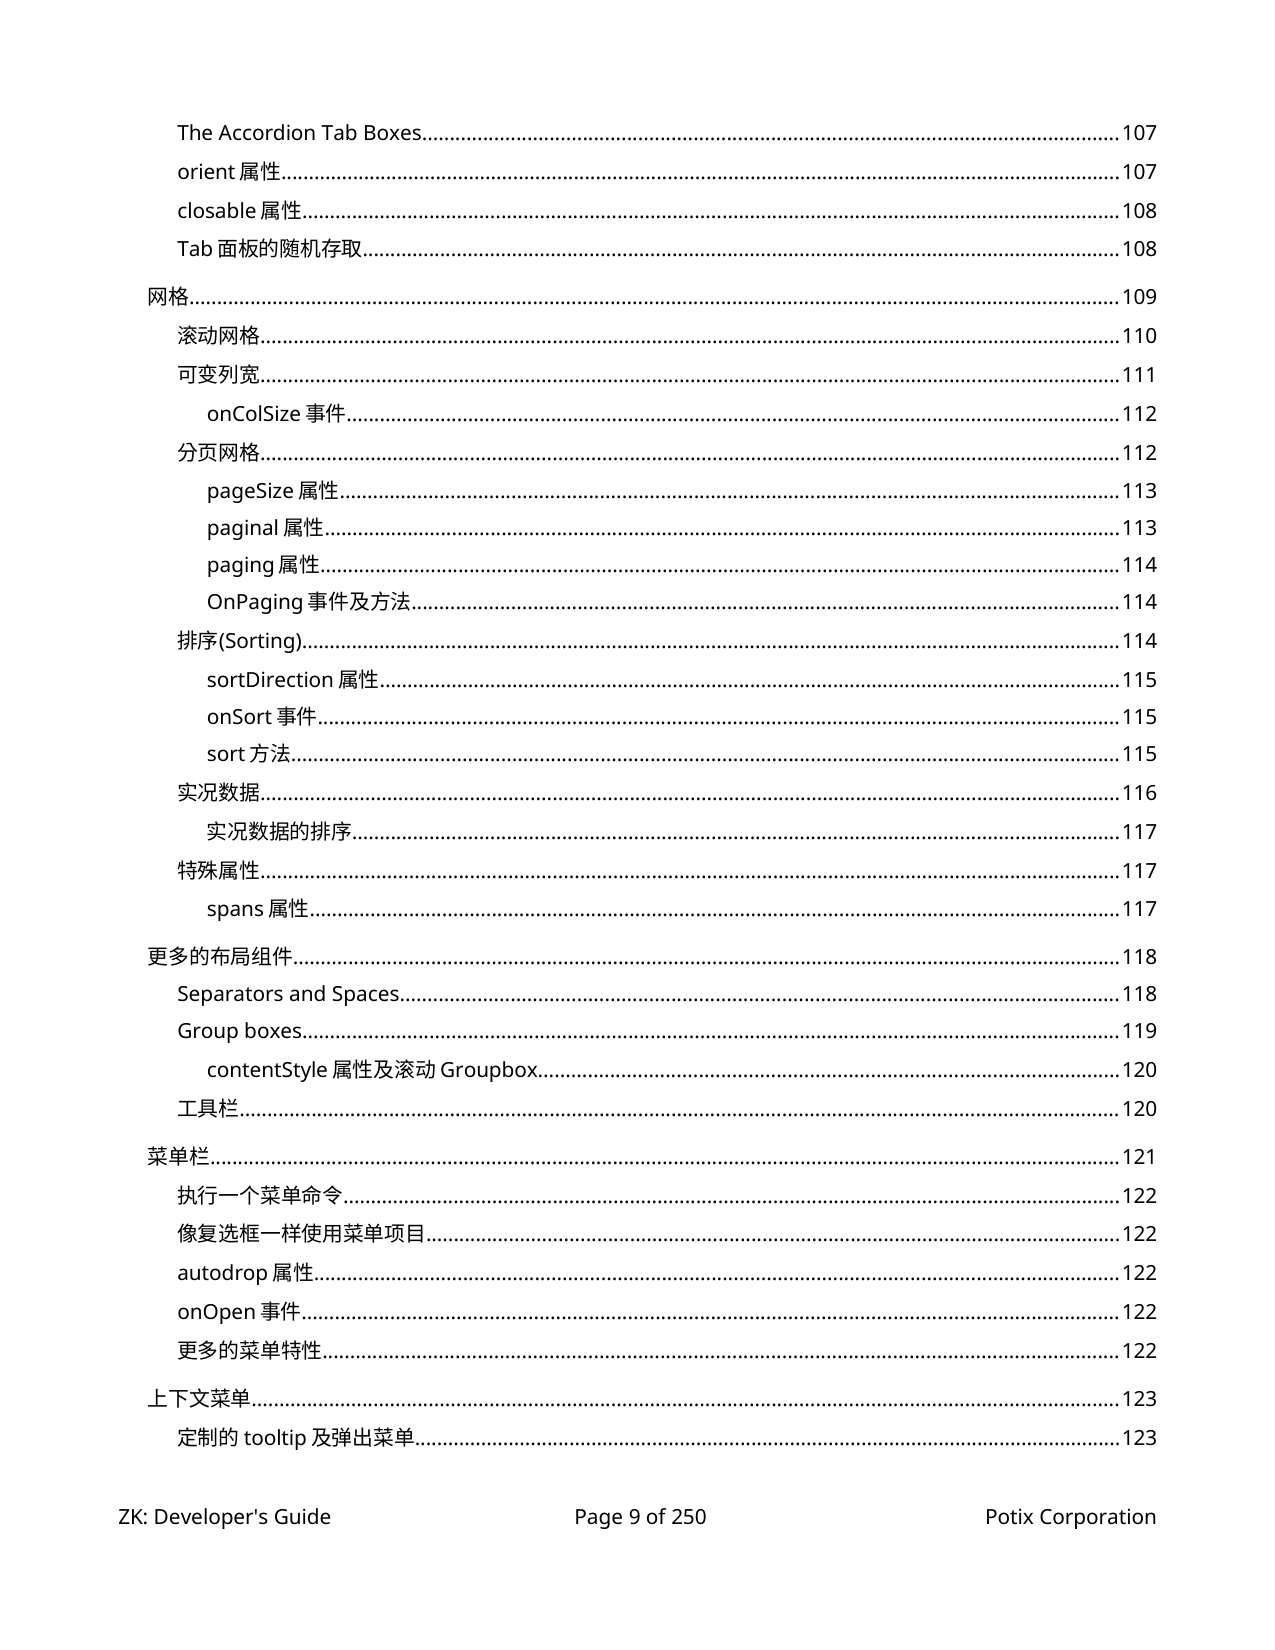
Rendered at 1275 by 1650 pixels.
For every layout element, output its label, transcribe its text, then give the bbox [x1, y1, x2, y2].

text onOpen事件 122 [177, 1296, 1157, 1326]
text closable属性 108 [177, 194, 1157, 224]
text 执行一个菜单命令 122 [177, 1179, 1157, 1209]
text contentStyle属性及滚动Groupbox 120 [207, 1054, 1157, 1084]
text 菜单栏 121 [148, 1140, 1157, 1170]
text 实况数据的排序 117 [207, 815, 1157, 845]
text 像复选框一样使用菜单项目 122 [177, 1218, 1157, 1248]
text 工具栏 120 [177, 1092, 1157, 1122]
text 分页网格 112 [177, 436, 1157, 466]
text paginal属性 113 [207, 512, 1157, 542]
text Group boxes 119 [177, 1017, 1157, 1045]
text 定制的tooltip及弹出菜单 123 [177, 1421, 1157, 1451]
text 更多的菜单特性 122 [177, 1334, 1157, 1364]
text onSort事件 115 [207, 701, 1157, 731]
text 网格 109 [148, 281, 1157, 311]
text Tab面板的随机存取 108 [177, 233, 1157, 263]
text spans属性 117 [207, 893, 1157, 923]
text Separators and Spaces 118 [177, 979, 1157, 1008]
text paging属性 114 [207, 549, 1157, 579]
text 实况数据 116 [177, 776, 1157, 806]
text 滚动网格 110 [177, 319, 1157, 349]
text sort方法 115 [207, 737, 1157, 767]
text 可变列宽 111 [177, 358, 1157, 388]
text pageSize属性 113 [207, 475, 1157, 505]
text 排序(Sorting) 114 [177, 625, 1157, 655]
text orient属性 107 [177, 155, 1157, 185]
text autodrop属性 122 [177, 1257, 1157, 1287]
text sortDirection属性 115 [207, 663, 1157, 693]
text OnPaging事件及方法 114 [207, 586, 1157, 616]
text 更多的布局组件 118 [148, 941, 1157, 971]
text 上下文菜单 123 [148, 1382, 1157, 1412]
text 特殊属性 117 [177, 854, 1157, 884]
text The Accordion Tab Boxes 107 [177, 118, 1157, 146]
text onColSize事件 112 [207, 397, 1157, 427]
